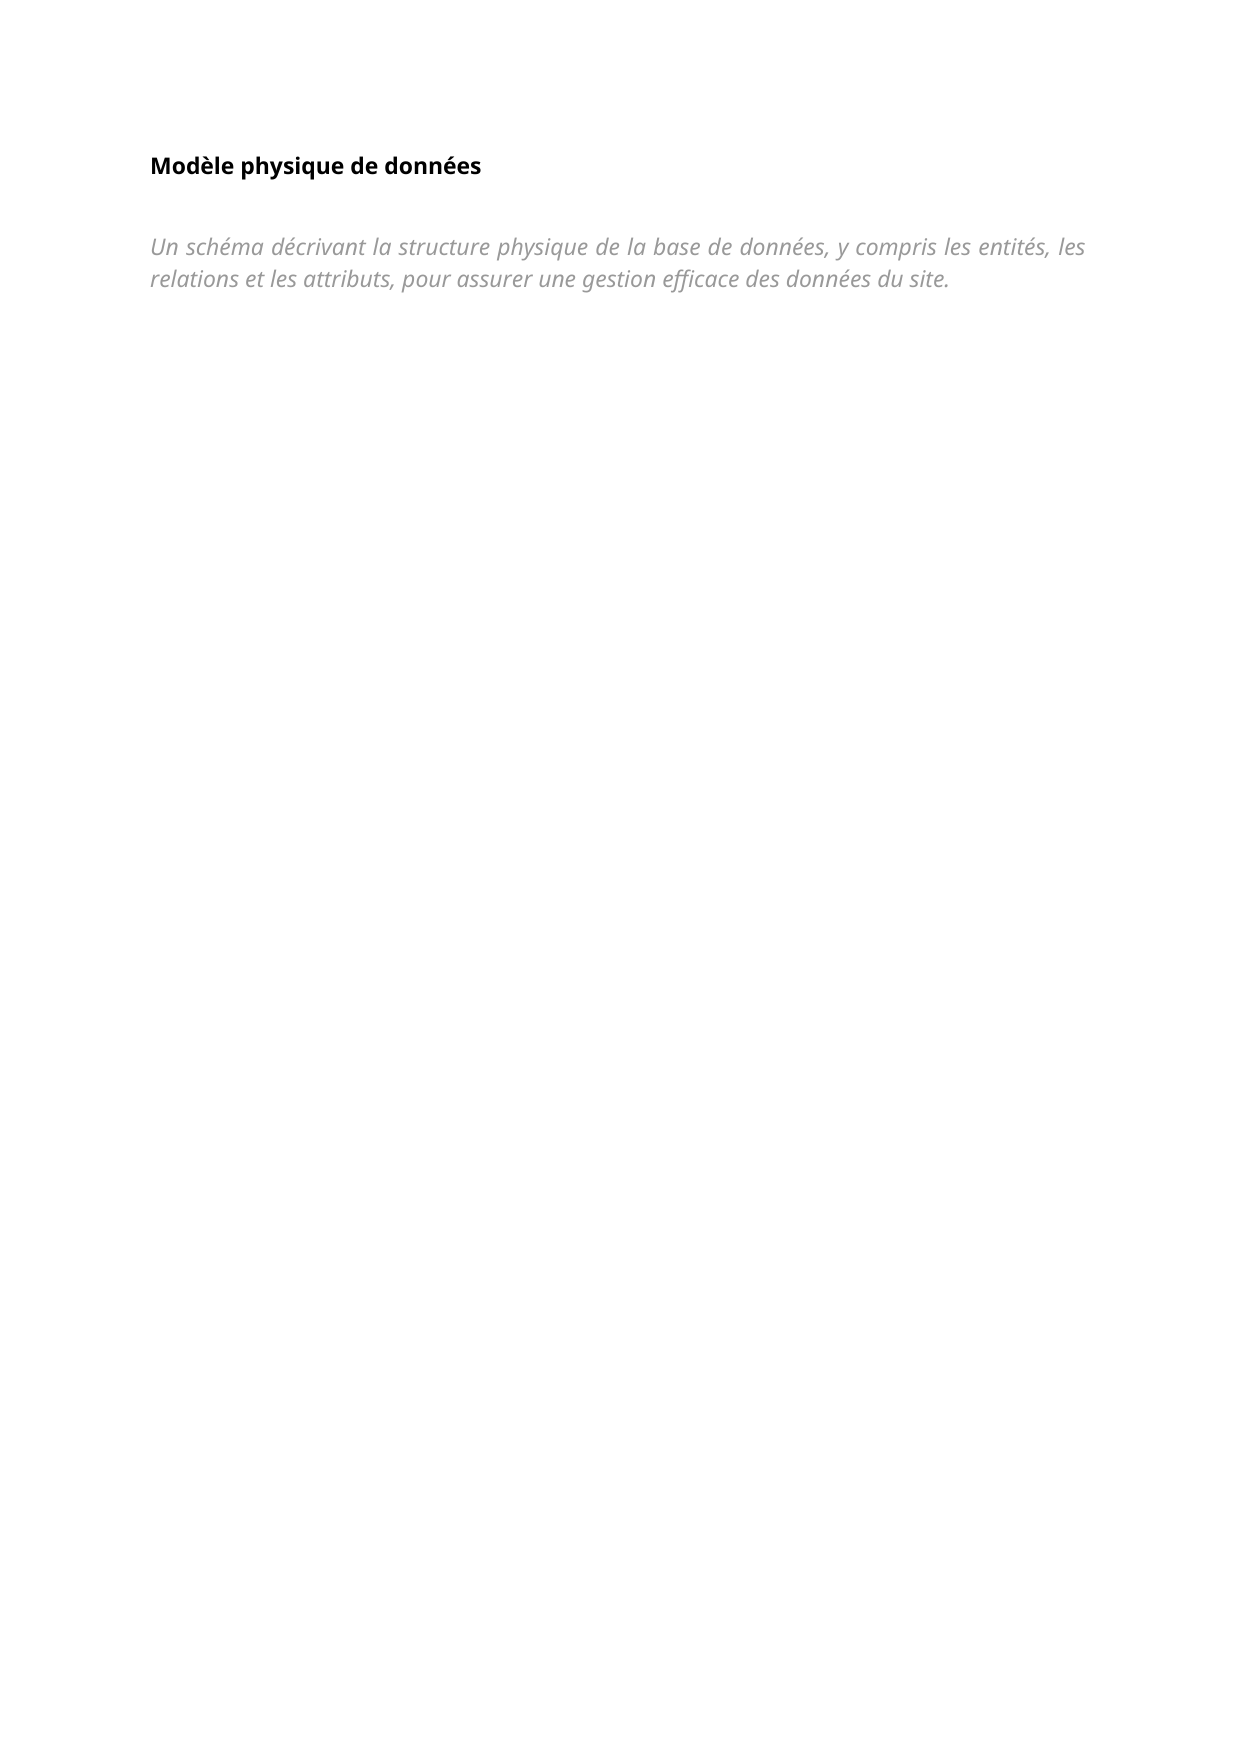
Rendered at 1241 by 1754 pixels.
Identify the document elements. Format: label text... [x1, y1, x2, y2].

subtitle Modèle physique de données [150, 150, 1090, 181]
subtitle Un schéma décrivant la structure physique de la base de données, y compris les entités, les relations et les attributs, pour assurer une gestion efficace des données du site. [150, 231, 1090, 294]
